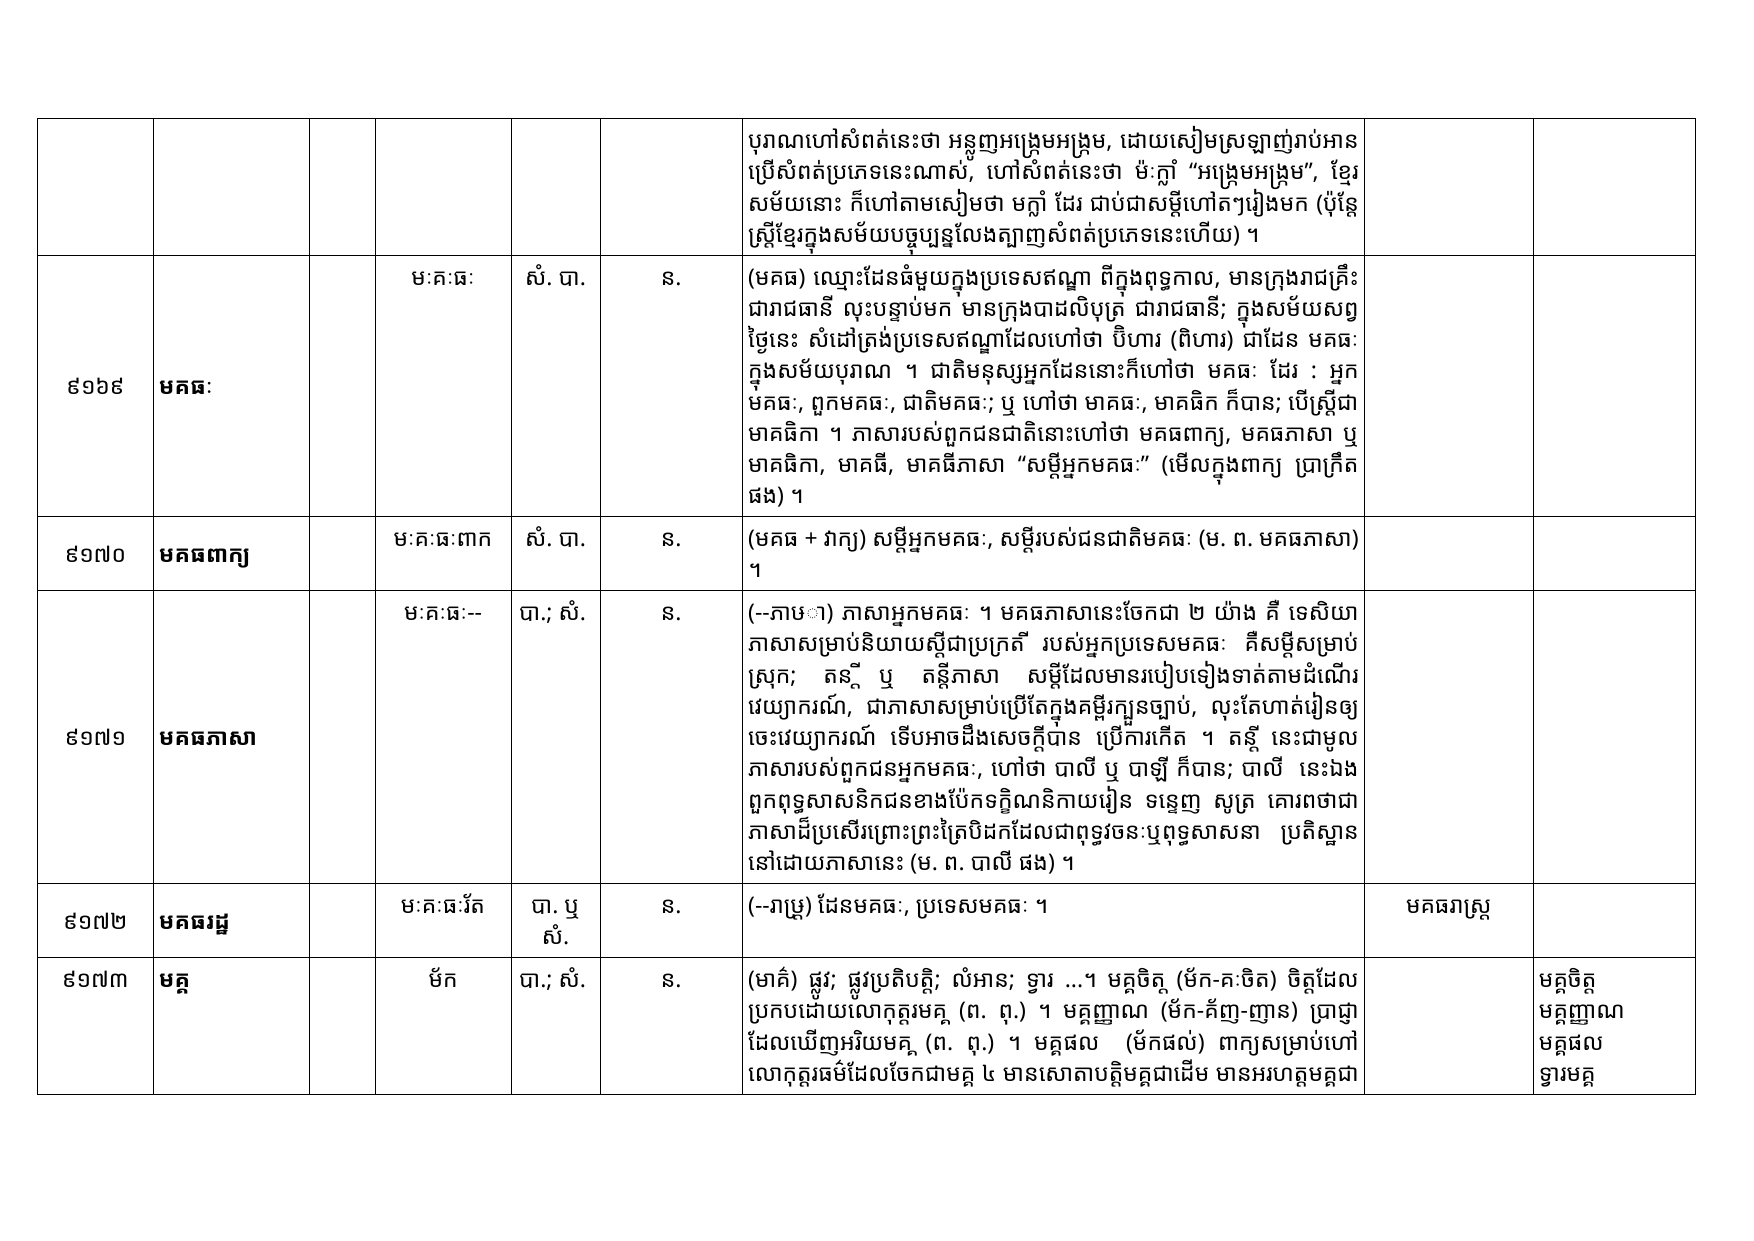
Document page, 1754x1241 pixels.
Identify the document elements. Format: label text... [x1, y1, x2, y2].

table_cell [512, 119, 600, 255]
table_cell មគ្គ [154, 958, 309, 1094]
table_cell ៩១៧១ [38, 591, 153, 883]
table_cell [310, 884, 375, 957]
table_cell [310, 958, 375, 1094]
table_cell [1365, 256, 1533, 516]
table_cell បា.; សំ. [512, 591, 600, 883]
table_cell ន. [601, 256, 742, 516]
table_cell បា. ឬ សំ. [512, 884, 600, 957]
table_cell ន. [601, 884, 742, 957]
table_cell ន. [601, 591, 742, 883]
table_cell ៩១៧០ [38, 517, 153, 590]
table_cell ៩១៧២ [38, 884, 153, 957]
table_cell មគ្គ​ចិត្ត មគ្គញ្ញាណ មគ្គ​ផល ទ្វារ​មគ្គ [1534, 958, 1695, 1094]
table_cell [310, 256, 375, 516]
table_cell មគធ​រដ្ឋ [154, 884, 309, 957]
table_cell សំ. បា. [512, 517, 600, 590]
table_cell ម័ក [376, 958, 511, 1094]
table_cell [1534, 591, 1695, 883]
table_cell មគធៈ [154, 256, 309, 516]
table_cell (--ភាឞ‌ា) ភាសា​អ្នក​មគធៈ ។ មគធ​ភាសា​នេះ​ចែក​ជា ២ យ៉ាង គឺ ទេសិយា ភាសា​សម្រាប់​និយាយ​ស្ដី​ជា​ប្រក្រតី របស់​អ្នក​ប្រទេស​មគធៈ គឺ​សម្ដី​សម្រាប់​ស្រុក; តន្តី ឬ តន្តី​ភាសា សម្ដី​ដែល​មាន​របៀប​ទៀងទាត់​តាម​ដំណើរ​វេយ្យាករណ៍, ជា​ភាសា​សម្រាប់​ប្រើ​តែ​ក្នុង​គម្ពីរ​ក្បួន​ច្បាប់, លុះ​តែ​ហាត់​រៀន​ឲ្យ​ចេះ​វេយ្យាករណ៍ ទើប​អាច​ដឹង​សេចក្ដី​បាន ប្រើ​ការ​កើត ។ តន្តី នេះ​ជា​មូល​ភាសា​របស់​ពួក​ជន​អ្នក​មគធៈ, ហៅ​ថា បាលី ឬ បាឡី ក៏​បាន; បាលី នេះ​ឯង​ពួក​ពុទ្ធ​សាសនិក​ជន​ខាង​ប៉ែក​ទក្ខិណ​និកាយ​រៀន ទន្ទេញ សូត្រ គោរព​ថា​ជា​ភាសា​ដ៏​ប្រសើរ​ព្រោះ​ព្រះ​ត្រៃ​បិដក​ដែល​ជា​ពុទ្ធ​វចនៈ​ឬ​ពុទ្ធ​សាសនា ប្រតិស្ឋាន​នៅ​ដោយ​ភាសា​នេះ (ម. ព. បាលី ផង) ។ [743, 591, 1364, 883]
table_cell [1534, 119, 1695, 255]
table_cell (មាគ៌) ផ្លូវ; ផ្លូវ​ប្រតិបត្តិ; លំអាន; ទ្វារ ...។ មគ្គ​ចិត្ត (ម័ក-គៈចិត) ចិត្ត​ដែល​ប្រកប​ដោយ​លោកុត្តរ​មគ្គ (ព. ពុ.) ។ មគ្គញ្ញាណ (ម័ក-គ័ញ-ញាន) ប្រាជ្ញា​ដែល​ឃើញ​អរិយ​មគ្គ (ព. ពុ.) ។ មគ្គ​ផល (ម័កផល់) ពាក្យ​សម្រាប់​ហៅ​លោកុត្តរ​ធម៌​ដែល​ចែក​ជា​មគ្គ ៤ មាន​សោតាបត្តិ​មគ្គ​ជាដើម មាន​អរហត្ត​មគ្គ​ជា​ទី​បំផុត​និង​ផល ៤ មាន​សោតាបត្តិ​ផល​ជាដើម មាន​អរហត្ត​ផល​ជា​ទី​បំផុត (ព. ពុ.) ។ ទ្វារ​មគ្គ (ទ្វាម័ក) ទ្វារ​ដែល​ជា​ផ្លូវ​បន្ទោ​ឧច្ចារៈ​ឬ​បស្សាវៈ (ម. ព. បស្សាវ​មគ្គ និង វច្ច​មគ្គ, ឧច្ចារ​មគ្គ ផង) ។ មិច្ឆា​មគ្គ (មិច-ឆាម័ក) ផ្លូវ​ខុស គឺ​សេចក្ដី​ប្រតិបត្តិ​ខុស​មាន​មិច្ឆា​ទិដ្ឋិ​ជាដើម (ព. ពុ.) ។ សម្មា​មគ្គ (ស័ម-ម៉ាម័ក) ផ្លូវ​ត្រូវ គឺ​សេចក្ដី​ប្រតិបត្តិ​ត្រូវ​មាន​សម្មា​ទិដ្ឋិ​ជាដើម ។ល។ [743, 958, 1364, 1094]
table_cell [154, 119, 309, 255]
table_cell សំ. បា. [512, 256, 600, 516]
table_cell [310, 119, 375, 255]
table_cell [601, 119, 742, 255]
table_cell មគធ​រាស្រ្ដ [1365, 884, 1533, 957]
table_cell ៩១៦៩ [38, 256, 153, 516]
table_cell ៩១៧៣ [38, 958, 153, 1094]
table_cell ន. [601, 517, 742, 590]
table_cell [1534, 884, 1695, 957]
table_cell (មគធ) ឈ្មោះ​ដែន​ធំ​មួយ​ក្នុង​ប្រទេស​ឥណ្ឌា ពី​ក្នុង​ពុទ្ធ​កាល, មាន​ក្រុង​រាជគ្រឹះ​ជា​រាជ​ធានី លុះ​បន្ទាប់​មក មាន​ក្រុង​បាដលិបុត្រ ជា​រាជធានី; ក្នុង​សម័យ​សព្វ​ថ្ងៃ​នេះ សំដៅ​ត្រង់​ប្រទេស​ឥណ្ឌា​ដែល​ហៅ​ថា ប៊ិហារ (ពិហារ) ជា​ដែន មគធៈ ក្នុង​សម័យ​បុរាណ ។ ជាតិ​មនុស្ស​អ្នក​ដែន​នោះ​ក៏​ហៅ​ថា មគធៈ ដែរ : អ្នក​មគធៈ, ពួក​មគធៈ, ជាតិ​មគធៈ; ឬ ហៅ​ថា មាគធៈ, មាគធិក ក៏​បាន; បើ​ស្ត្រី​ជា មាគធិកា ។ ភាសា​របស់​ពួក​ជន​ជាតិ​នោះ​ហៅ​ថា មគធ​ពាក្យ, មគធ​ភាសា ឬ មាគធិកា, មាគធី, មាគធី​ភាសា “សម្ដី​អ្នក​មគធៈ” (មើល​ក្នុង​ពាក្យ ប្រាក្រឹត ផង) ។ [743, 256, 1364, 516]
table_cell [310, 517, 375, 590]
table_cell មៈគៈធៈ [376, 256, 511, 516]
table_cell មៈគៈធៈពាក [376, 517, 511, 590]
table_cell មៈគៈធៈ-- [376, 591, 511, 883]
table_cell [38, 119, 153, 255]
table_cell [310, 591, 375, 883]
table_cell (--រាឞ្រ្ដ) ដែន​មគធៈ, ប្រទេស​មគធៈ ។ [743, 884, 1364, 957]
table_cell មគធ​ភាសា [154, 591, 309, 883]
table_cell មៈគៈធៈរ័ត [376, 884, 511, 957]
table_cell មគធ​ពាក្យ [154, 517, 309, 590]
table_cell [1365, 517, 1533, 590]
table_cell [376, 119, 511, 255]
table_cell [1534, 256, 1695, 516]
table_cell [1365, 119, 1533, 255]
table_cell [1365, 591, 1533, 883]
table_cell [1365, 958, 1533, 1094]
table_cell (មគធ + វាក្យ) សម្ដី​អ្នក​មគធៈ, សម្ដី​របស់​ជន​ជាតិ​មគធៈ (ម. ព. មគធ​ភាសា) ។ [743, 517, 1364, 590]
table_cell បា.; សំ. [512, 958, 600, 1094]
table_cell [1534, 517, 1695, 590]
table_cell បុរាណ​ហៅ​សំពត់​នេះ​ថា អន្លូញ​អង្ក្រេមអង្ក្រម, ដោយ​សៀម​ស្រឡាញ់​រាប់អាន​ប្រើ​សំពត់​ប្រភេទ​នេះ​ណាស់, ហៅ​សំពត់​នេះ​ថា ម៉ៈក្លាំ “អង្ក្រេម​អង្ក្រម”, ខ្មែរ​សម័យ​នោះ ក៏​ហៅ​តាម​សៀម​ថា មក្លាំ ដែរ ជាប់​ជា​សម្ដី​ហៅ​ត​ៗ​រៀង​មក (ប៉ុន្តែ​ស្ត្រី​ខ្មែរ​ក្នុង​សម័យ​បច្ចុប្បន្ន​លែង​ត្បាញ​សំពត់​ប្រភេទ​នេះ​ហើយ) ។ [743, 119, 1364, 255]
table_cell ន. [601, 958, 742, 1094]
